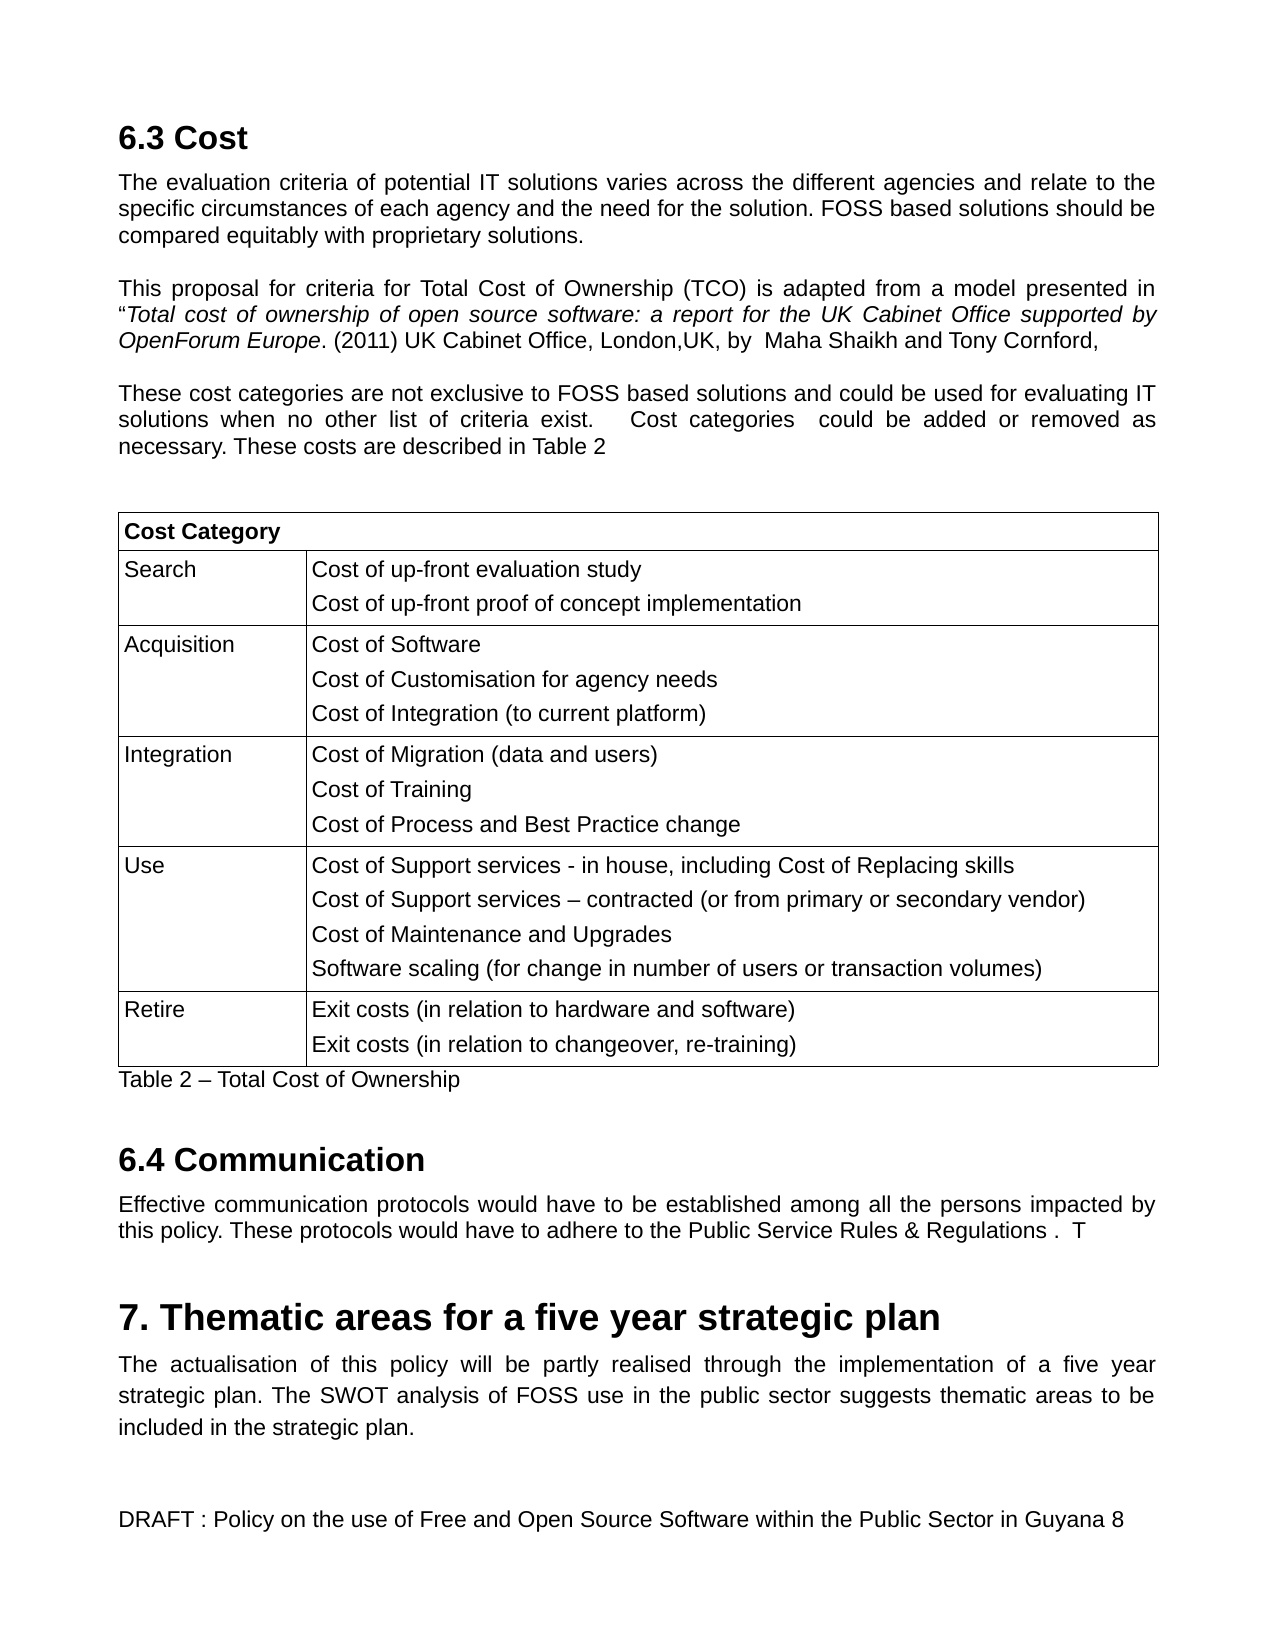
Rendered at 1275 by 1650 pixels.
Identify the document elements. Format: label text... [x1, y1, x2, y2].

subtitle 6.4 Communication [118, 1140, 1157, 1178]
table_cell Cost of Software Cost of Customisation for agency needs Cost of Integration (to current platform) [307, 626, 1158, 736]
table_cell Acquisition [119, 626, 306, 736]
table_cell Use [119, 847, 306, 991]
subtitle 7. Thematic areas for a five year strategic plan [118, 1295, 1157, 1338]
text The evaluation criteria of potential IT solutions varies across the different agencies and relate to the specific circumstances of each agency and the need for the solution. FOSS based solutions should be compared equitably with proprietary solutions. [118, 169, 1157, 248]
table_cell Search [119, 551, 306, 625]
table_cell Cost of up-front evaluation study Cost of up-front proof of concept implementation [307, 551, 1158, 625]
table_header Cost Category [119, 513, 1158, 550]
table_cell Retire [119, 992, 306, 1066]
table_cell Integration [119, 737, 306, 846]
subtitle 6.3 Cost [118, 118, 1157, 157]
table_cell Cost of Support services - in house, including Cost of Replacing skills Cost of Support services – contracted (or from primary or secondary vendor) Cost of Maintenance and Upgrades Software scaling (for change in number of users or transaction volumes) [307, 847, 1158, 991]
table_cell Cost of Migration (data and users) Cost of Training Cost of Process and Best Practice change [307, 737, 1158, 846]
text This proposal for criteria for Total Cost of Ownership (TCO) is adapted from a model presented in “Total cost of ownership of open source software: a report for the UK Cabinet Office supported by OpenForum Europe. (2011) UK Cabinet Office, London,UK, by Maha Shaikh and Tony Cornford, [118, 274, 1157, 353]
text Effective communication protocols would have to be established among all the persons impacted by this policy. These protocols would have to adhere to the Public Service Rules & Regulations . T [118, 1191, 1157, 1243]
text The actualisation of this policy will be partly realised through the implementation of a five year strategic plan. The SWOT analysis of FOSS use in the public sector suggests thematic areas to be included in the strategic plan. [118, 1351, 1157, 1440]
table_cell Exit costs (in relation to hardware and software) Exit costs (in relation to changeover, re-training) [307, 992, 1158, 1066]
text These cost categories are not exclusive to FOSS based solutions and could be used for evaluating IT solutions when no other list of criteria exist. Cost categories could be added or removed as necessary. These costs are described in Table 2 [118, 380, 1157, 459]
text Table 2 – Total Cost of Ownership [118, 1067, 1157, 1093]
